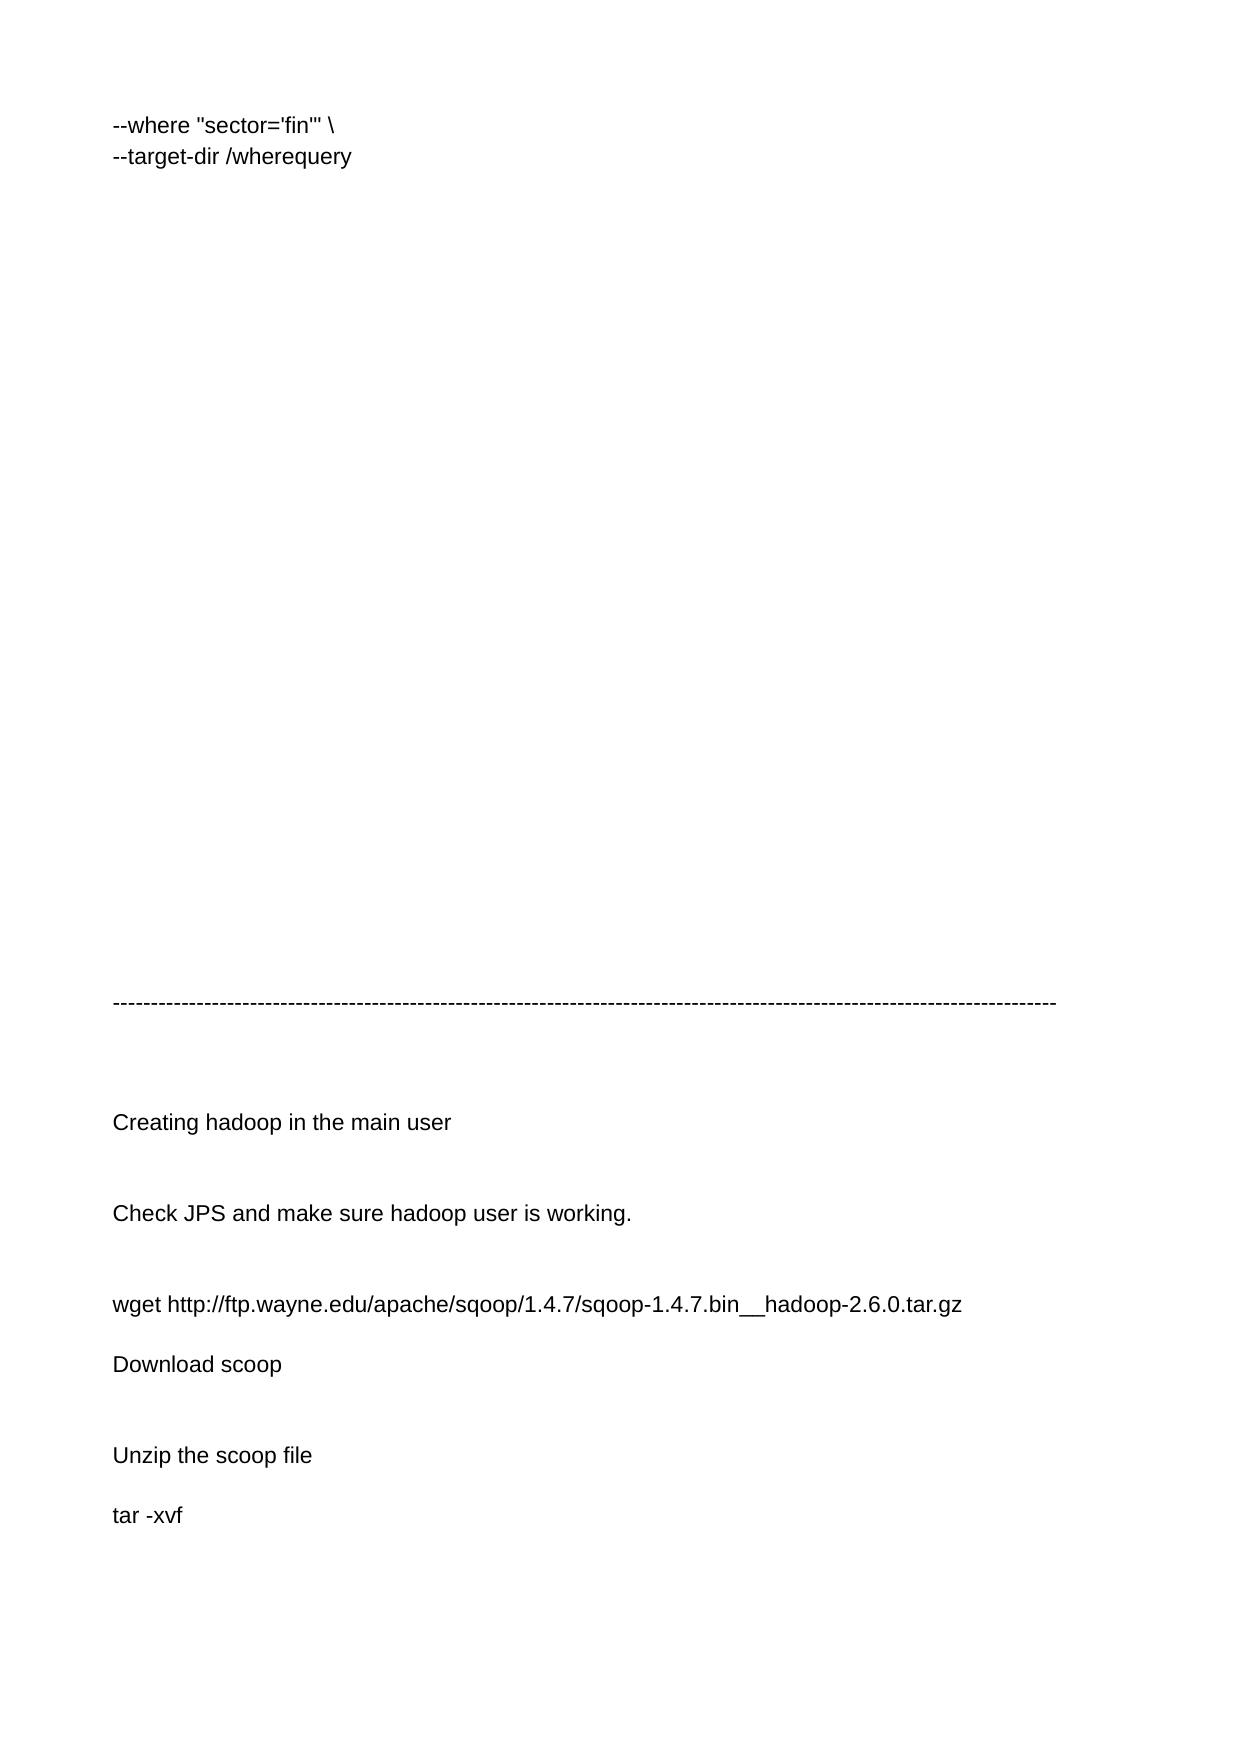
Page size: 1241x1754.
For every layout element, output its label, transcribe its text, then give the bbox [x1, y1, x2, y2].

text --target-dir /wherequery [112, 143, 1090, 169]
text Creating hadoop in the main user [112, 1109, 1090, 1136]
text Check JPS and make sure hadoop user is working. [112, 1200, 1090, 1226]
text wget http://ftp.wayne.edu/apache/sqoop/1.4.7/sqoop-1.4.7.bin__hadoop-2.6.0.tar.gz [112, 1291, 1090, 1317]
text Unzip the scoop file [112, 1442, 1090, 1468]
text --where "sector='fin'" \ [112, 112, 1090, 139]
text tar -xvf [112, 1502, 1090, 1528]
text ---------------------------------------------------------------------------------------------------------------------------- [112, 988, 1090, 1015]
text Download scoop [112, 1351, 1090, 1377]
